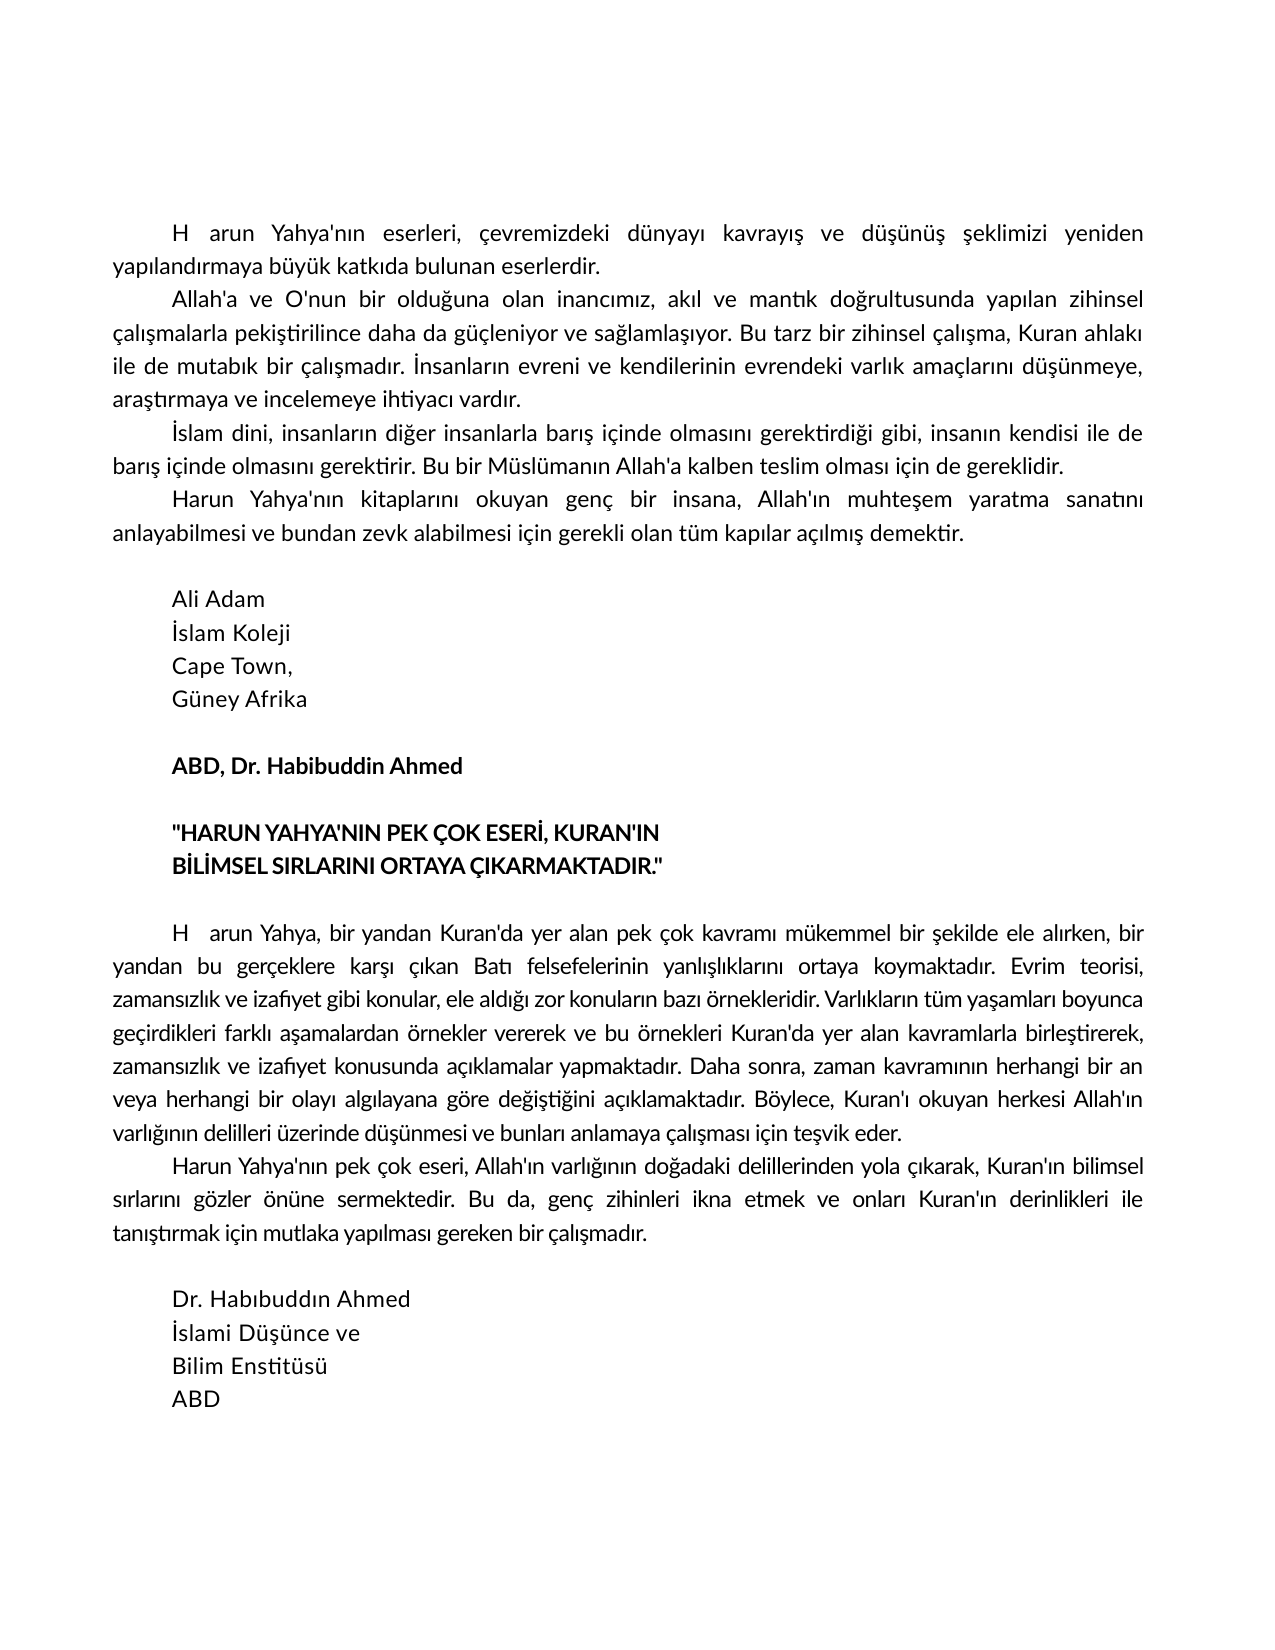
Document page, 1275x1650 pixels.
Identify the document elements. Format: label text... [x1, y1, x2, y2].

text Harun Yahya'nın pek çok eseri, Allah'ın varlığının doğadaki delillerinden yola çıkarak, Kuran'ın bilimsel sırlarını gözler önüne sermektedir. Bu da, genç zihinleri ikna etmek ve onları Kuran'ın derinlikleri ile tanıştırmak için mutlaka yapılması gereken bir çalışmadır. [112, 1148, 1145, 1248]
text Dr. Habıbuddın Ahmed [112, 1281, 1145, 1314]
text İslami Düşünce ve [112, 1314, 1145, 1348]
text İslam Koleji [112, 614, 1145, 648]
text Allah'a ve O'nun bir olduğuna olan inancımız, akıl ve mantık doğrultusunda yapılan zihinsel çalışmalarla pekiştirilince daha da güçleniyor ve sağlamlaşıyor. Bu tarz bir zihinsel çalışma, Kuran ahlakı ile de mutabık bir çalışmadır. İnsanların evreni ve kendilerinin evrendeki varlık amaçlarını düşünmeye, araştırmaya ve incelemeye ihtiyacı vardır. [112, 281, 1145, 414]
text Güney Afrika [112, 681, 1145, 714]
text Harun Yahya'nın kitaplarını okuyan genç bir insana, Allah'ın muhteşem yaratma sanatını anlayabilmesi ve bundan zevk alabilmesi için gerekli olan tüm kapılar açılmış demektir. [112, 481, 1145, 548]
text "Harun Yahya'nIn pek çok eserİ, Kuran'In [112, 814, 1145, 848]
text Harun Yahya, bir yandan Kuran'da yer alan pek çok kavramı mükemmel bir şekilde ele alırken, bir yandan bu gerçeklere karşı çıkan Batı felsefelerinin yanlışlıklarını ortaya koymaktadır. Evrim teorisi, zamansızlık ve izafiyet gibi konular, ele aldığı zor konuların bazı örnekleridir. Varlıkların tüm yaşamları boyunca geçirdikleri farklı aşamalardan örnekler vererek ve bu örnekleri Kuran'da yer alan kavramlarla birleştirerek, zamansızlık ve izafiyet konusunda açıklamalar yapmaktadır. Daha sonra, zaman kavramının herhangi bir an veya herhangi bir olayı algılayana göre değiştiğini açıklamaktadır. Böylece, Kuran'ı okuyan herkesi Allah'ın varlığının delilleri üzerinde düşünmesi ve bunları anlamaya çalışması için teşvik eder. [112, 914, 1145, 1148]
text Ali Adam [112, 581, 1145, 614]
text Bilim Enstitüsü [112, 1348, 1145, 1381]
text Cape Town, [112, 648, 1145, 681]
text bİlİmsel sIrlarInI ortaya çIkarmaktadIr." [112, 848, 1145, 881]
text İslam dini, insanların diğer insanlarla barış içinde olmasını gerektirdiği gibi, insanın kendisi ile de barış içinde olmasını gerektirir. Bu bir Müslümanın Allah'a kalben teslim olması için de gereklidir. [112, 414, 1145, 481]
text Harun Yahya'nın eserleri, çevremizdeki dünyayı kavrayış ve düşünüş şeklimizi yeniden yapılandırmaya büyük katkıda bulunan eserlerdir. [112, 214, 1145, 281]
text ABD [112, 1381, 1145, 1414]
text ABD, Dr. Habibuddin Ahmed [112, 748, 1145, 781]
